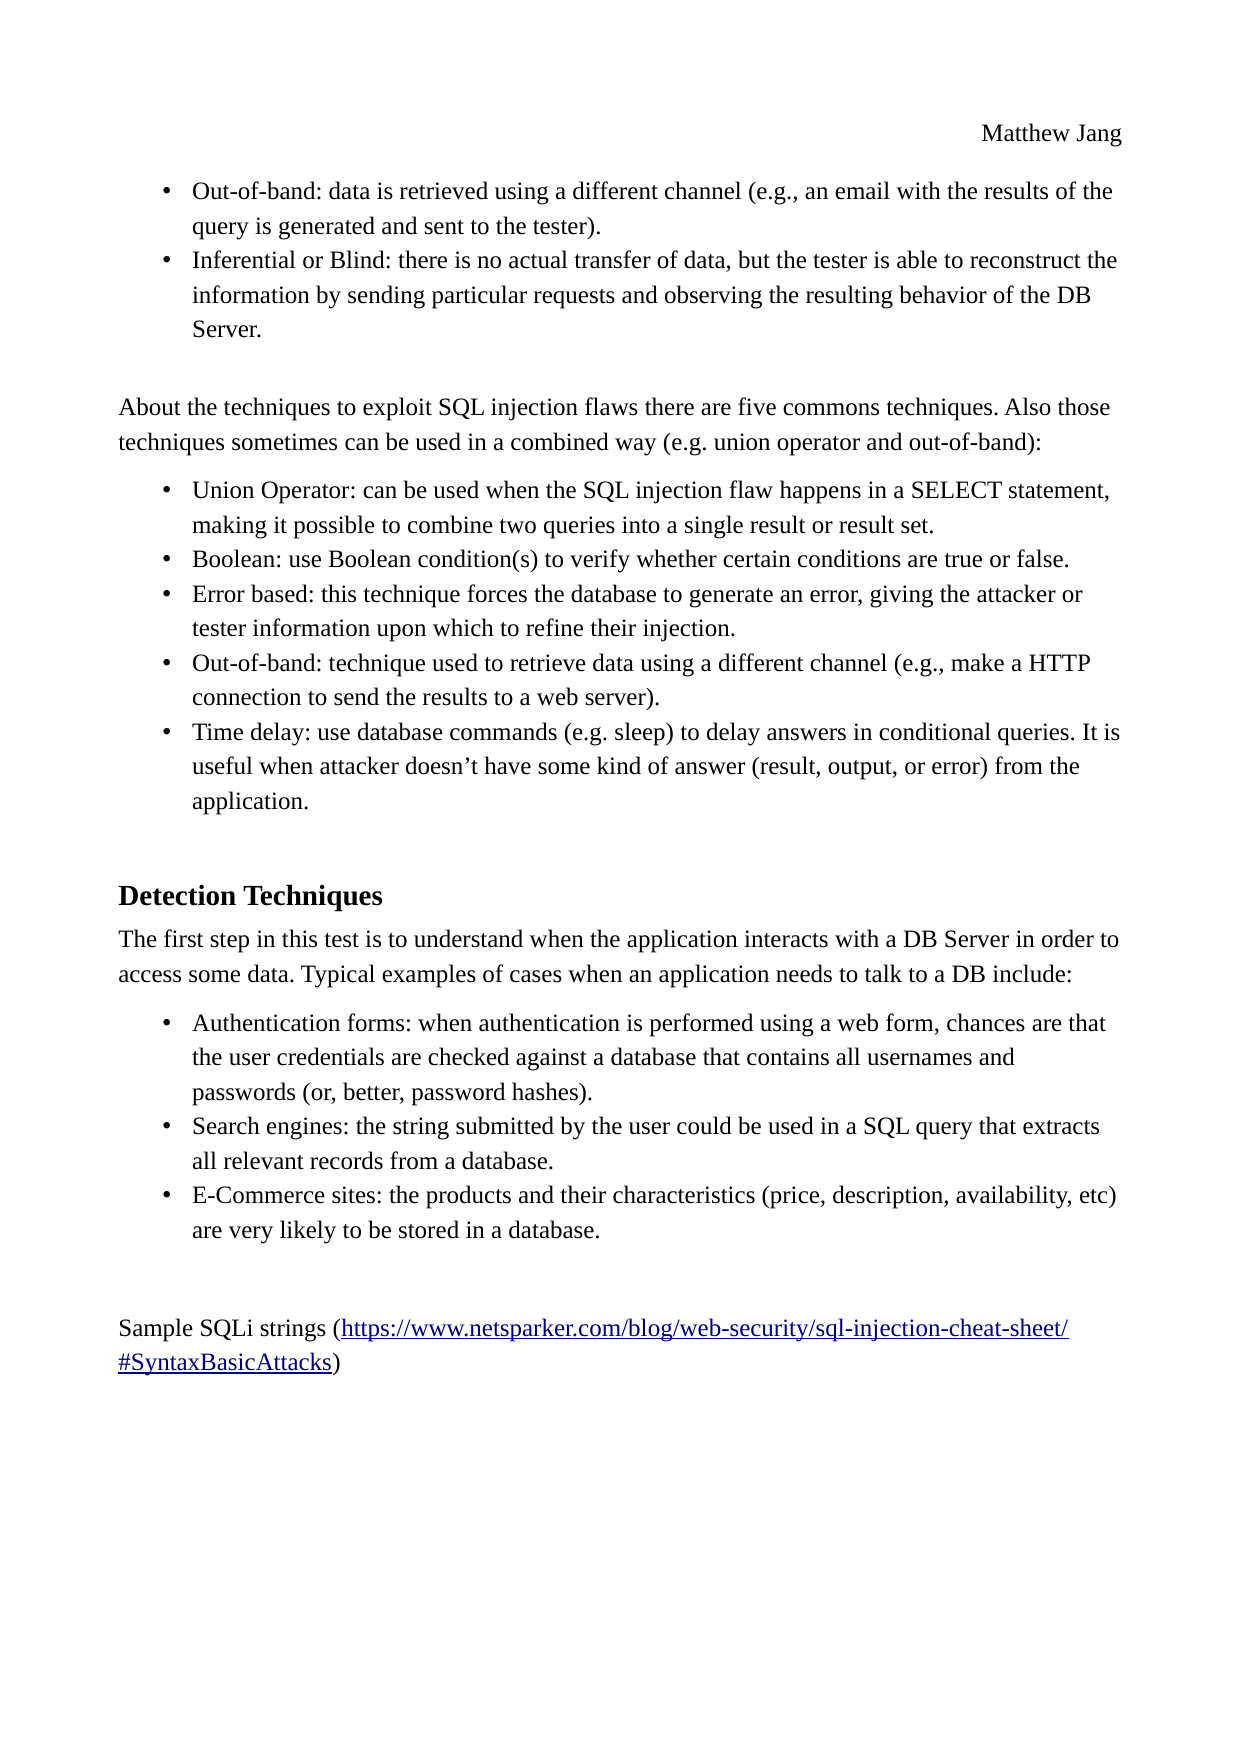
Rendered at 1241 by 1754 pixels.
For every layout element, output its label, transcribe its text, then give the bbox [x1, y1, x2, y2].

list Out-of-band: data is retrieved using a different channel (e.g., an email with the results of the query is generated and sent to the tester). [162, 176, 1122, 239]
list Inferential or Blind: there is no actual transfer of data, but the tester is able to reconstruct the information by sending particular requests and observing the resulting behavior of the DB Server. [162, 245, 1122, 343]
list Union Operator: can be used when the SQL injection flaw happens in a SELECT statement, making it possible to combine two queries into a single result or result set. [162, 476, 1122, 539]
subtitle Detection Techniques [118, 878, 1122, 912]
list Authentication forms: when authentication is performed using a web form, chances are that the user credentials are checked against a database that contains all usernames and passwords (or, better, password hashes). [162, 1008, 1122, 1106]
text Sample SQLi strings (https://www.netsparker.com/blog/web-security/sql-injection-cheat-sheet/#SyntaxBasicAttacks) [118, 1313, 1122, 1376]
text The first step in this test is to understand when the application interacts with a DB Server in order to access some data. Typical examples of cases when an application needs to talk to a DB include: [118, 924, 1122, 988]
list Boolean: use Boolean condition(s) to verify whether certain conditions are true or false. [162, 544, 1122, 573]
list Out-of-band: technique used to retrieve data using a different channel (e.g., make a HTTP connection to send the results to a web server). [162, 648, 1122, 711]
list E-Commerce sites: the products and their characteristics (price, description, availability, etc) are very likely to be stored in a database. [162, 1180, 1122, 1243]
list Search engines: the string submitted by the user could be used in a SQL query that extracts all relevant records from a database. [162, 1111, 1122, 1174]
list Time delay: use database commands (e.g. sleep) to delay answers in conditional queries. It is useful when attacker doesn’t have some kind of answer (result, output, or error) from the application. [162, 717, 1122, 815]
text About the techniques to exploit SQL injection flaws there are five commons techniques. Also those techniques sometimes can be used in a combined way (e.g. union operator and out-of-band): [118, 392, 1122, 455]
list Error based: this technique forces the database to generate an error, giving the attacker or tester information upon which to refine their injection. [162, 579, 1122, 642]
